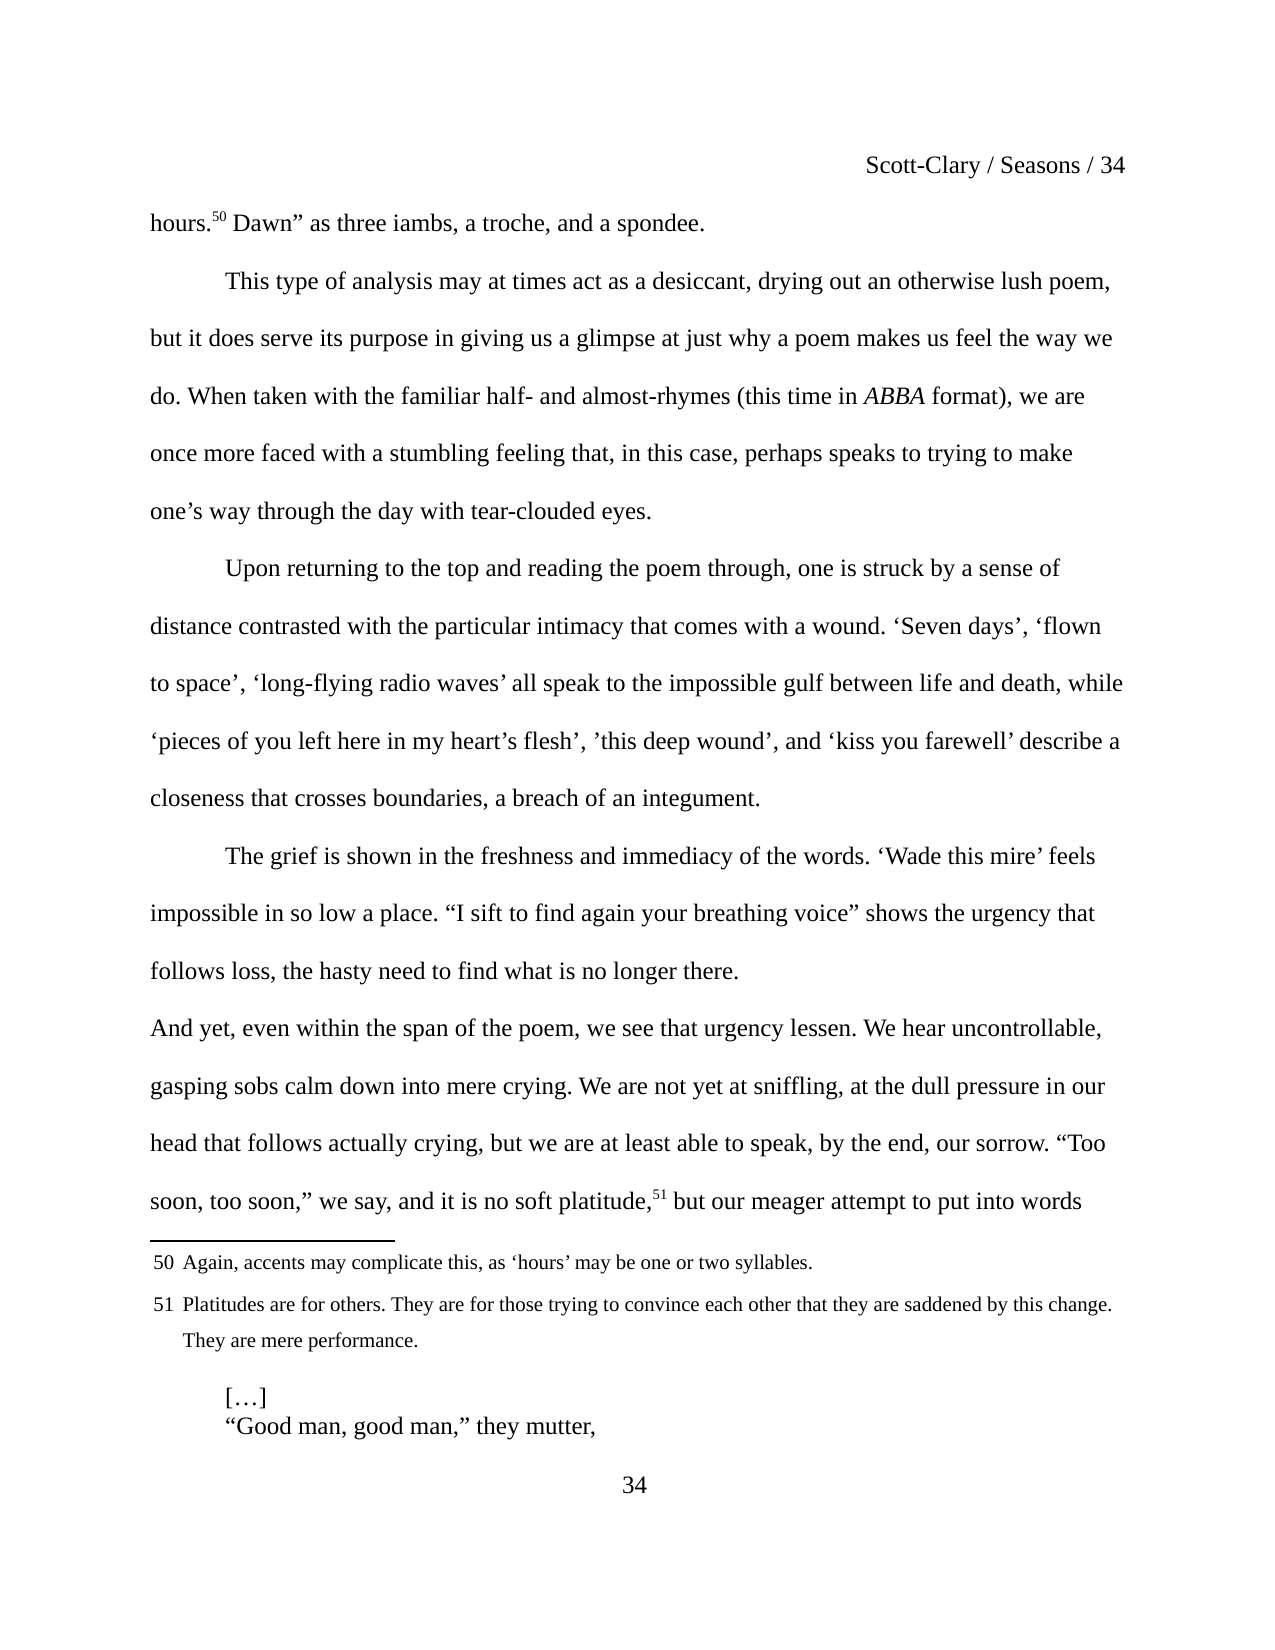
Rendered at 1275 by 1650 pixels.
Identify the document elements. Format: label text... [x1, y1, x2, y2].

text And yet, even within the span of the poem, we see that urgency lessen. We hear uncontrollable, gasping sobs calm down into mere crying. We are not yet at sniffling, at the dull pressure in our head that follows actually crying, but we are at least able to speak, by the end, our sorrow. “Too soon, too soon,” we say, and it is no soft platitude, but our meager attempt to put into words [150, 1013, 1125, 1214]
text The grief is shown in the freshness and immediacy of the words. ‘Wade this mire’ feels impossible in so low a place. “I sift to find again your breathing voice” shows the urgency that follows loss, the hasty need to find what is no longer there. [150, 841, 1125, 984]
text Platitudes are for others. They are for those trying to convince each other that they are saddened by this change. They are mere performance. [150, 1289, 1125, 1356]
text […] “Good man, good man,” they mutter, [225, 1382, 1125, 1440]
text This type of analysis may at times act as a desiccant, drying out an otherwise lush poem, but it does serve its purpose in giving us a glimpse at just why a poem makes us feel the way we do. When taken with the familiar half- and almost-rhymes (this time in ABBA format), we are once more faced with a stumbling feeling that, in this case, perhaps speaks to trying to make one’s way through the day with tear-clouded eyes. [150, 266, 1125, 524]
text If we are to tackle this as Weinberger does (and as we have touched on before), a good place to begin would be the prosody and sonority. We are again confronted with lines that follow a unique meter of iambs/troches interrupted towards the end with a spondee: “Seven days had passed when I heard you died” works out as three troches, a spondee, and then an iamb (we could call it a ‘third epitrite’, apparently, or we could be realistic), and “A message in the warm morning hours. Dawn” as three iambs, a troche, and a spondee. [150, 208, 1125, 237]
text Again, accents may complicate this, as ‘hours’ may be one or two syllables. [150, 1247, 1125, 1277]
text Upon returning to the top and reading the poem through, one is struck by a sense of distance contrasted with the particular intimacy that comes with a wound. ‘Seven days’, ‘flown to space’, ‘long-flying radio waves’ all speak to the impossible gulf between life and death, while ‘pieces of you left here in my heart’s flesh’, ’this deep wound’, and ‘kiss you farewell’ describe a closeness that crosses boundaries, a breach of an integument. [150, 553, 1125, 812]
